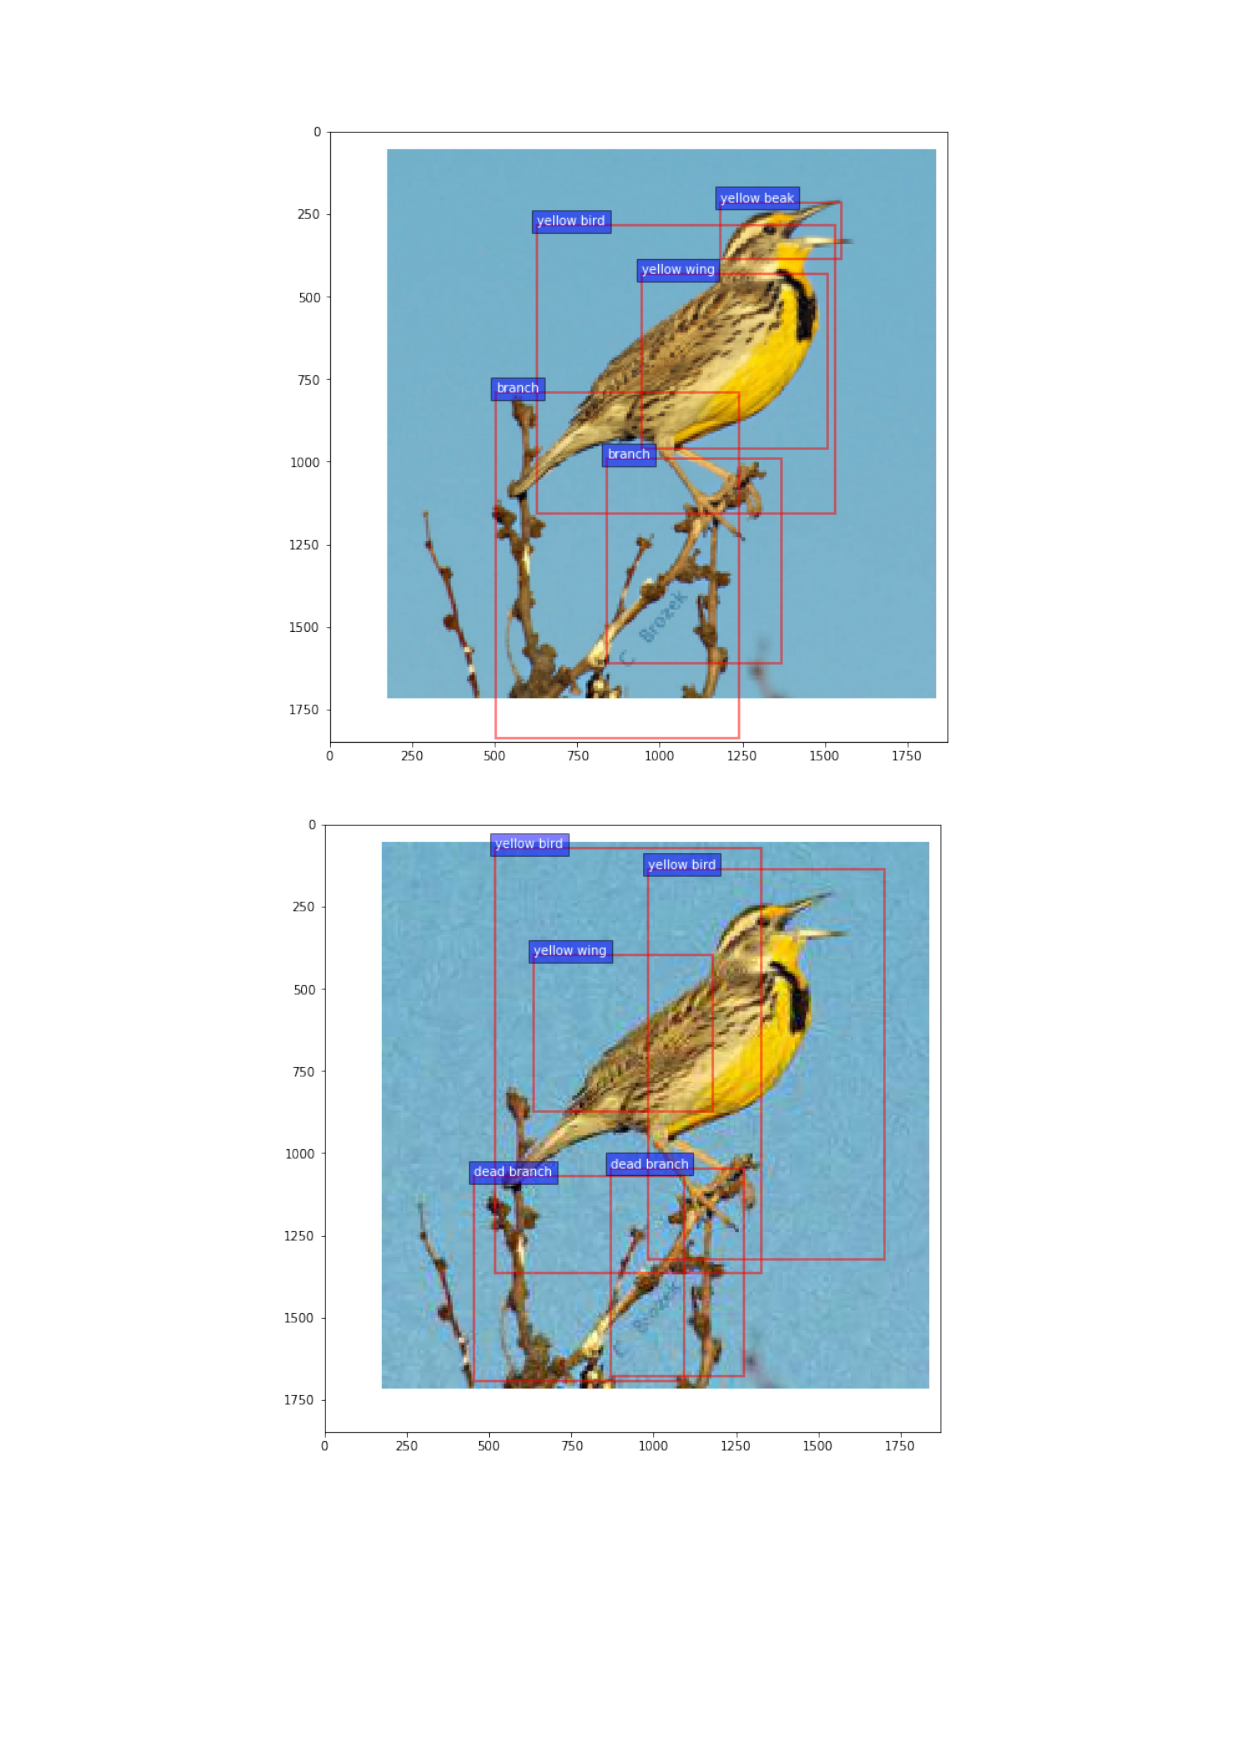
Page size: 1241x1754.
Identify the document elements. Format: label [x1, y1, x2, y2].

picture [280, 118, 960, 772]
picture [276, 811, 953, 1462]
